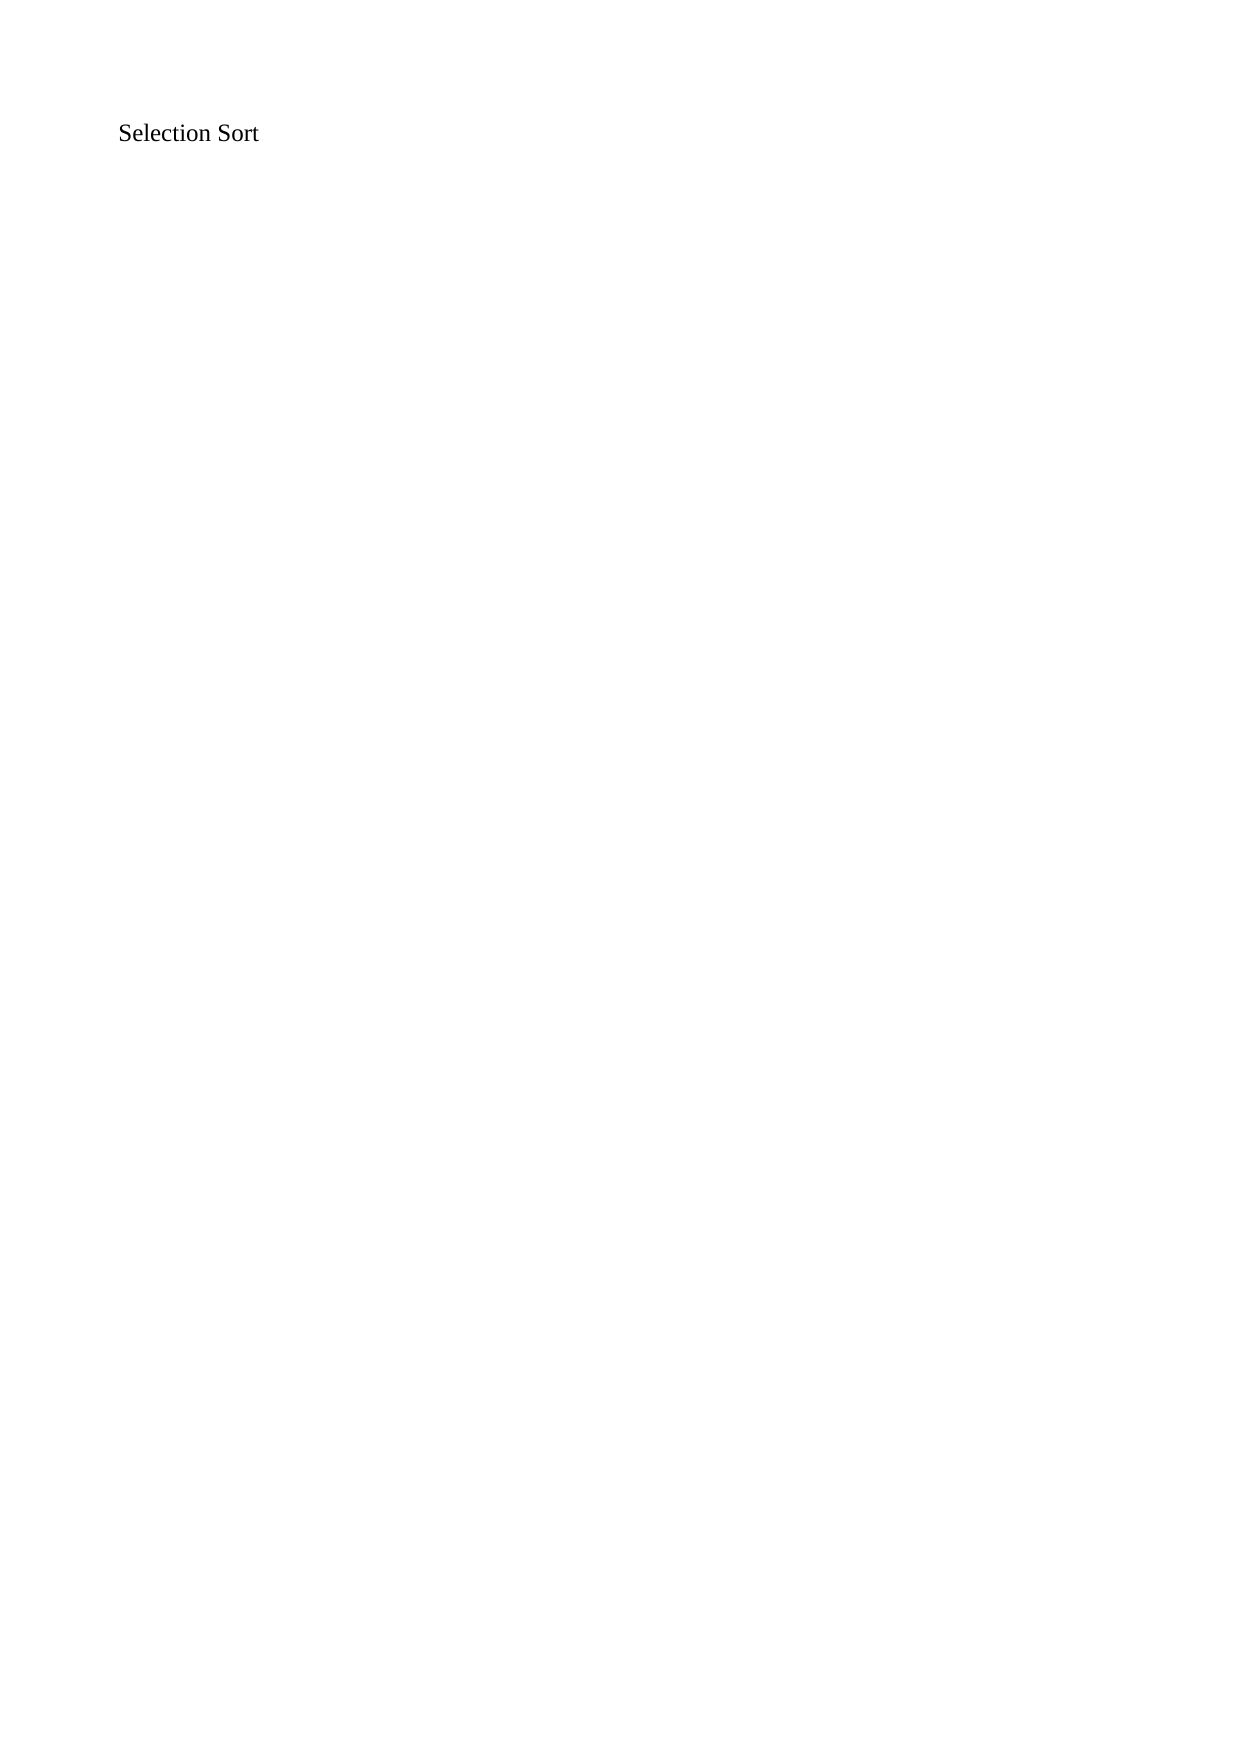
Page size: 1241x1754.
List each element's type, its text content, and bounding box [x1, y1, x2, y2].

text Selection Sort [118, 118, 1122, 147]
